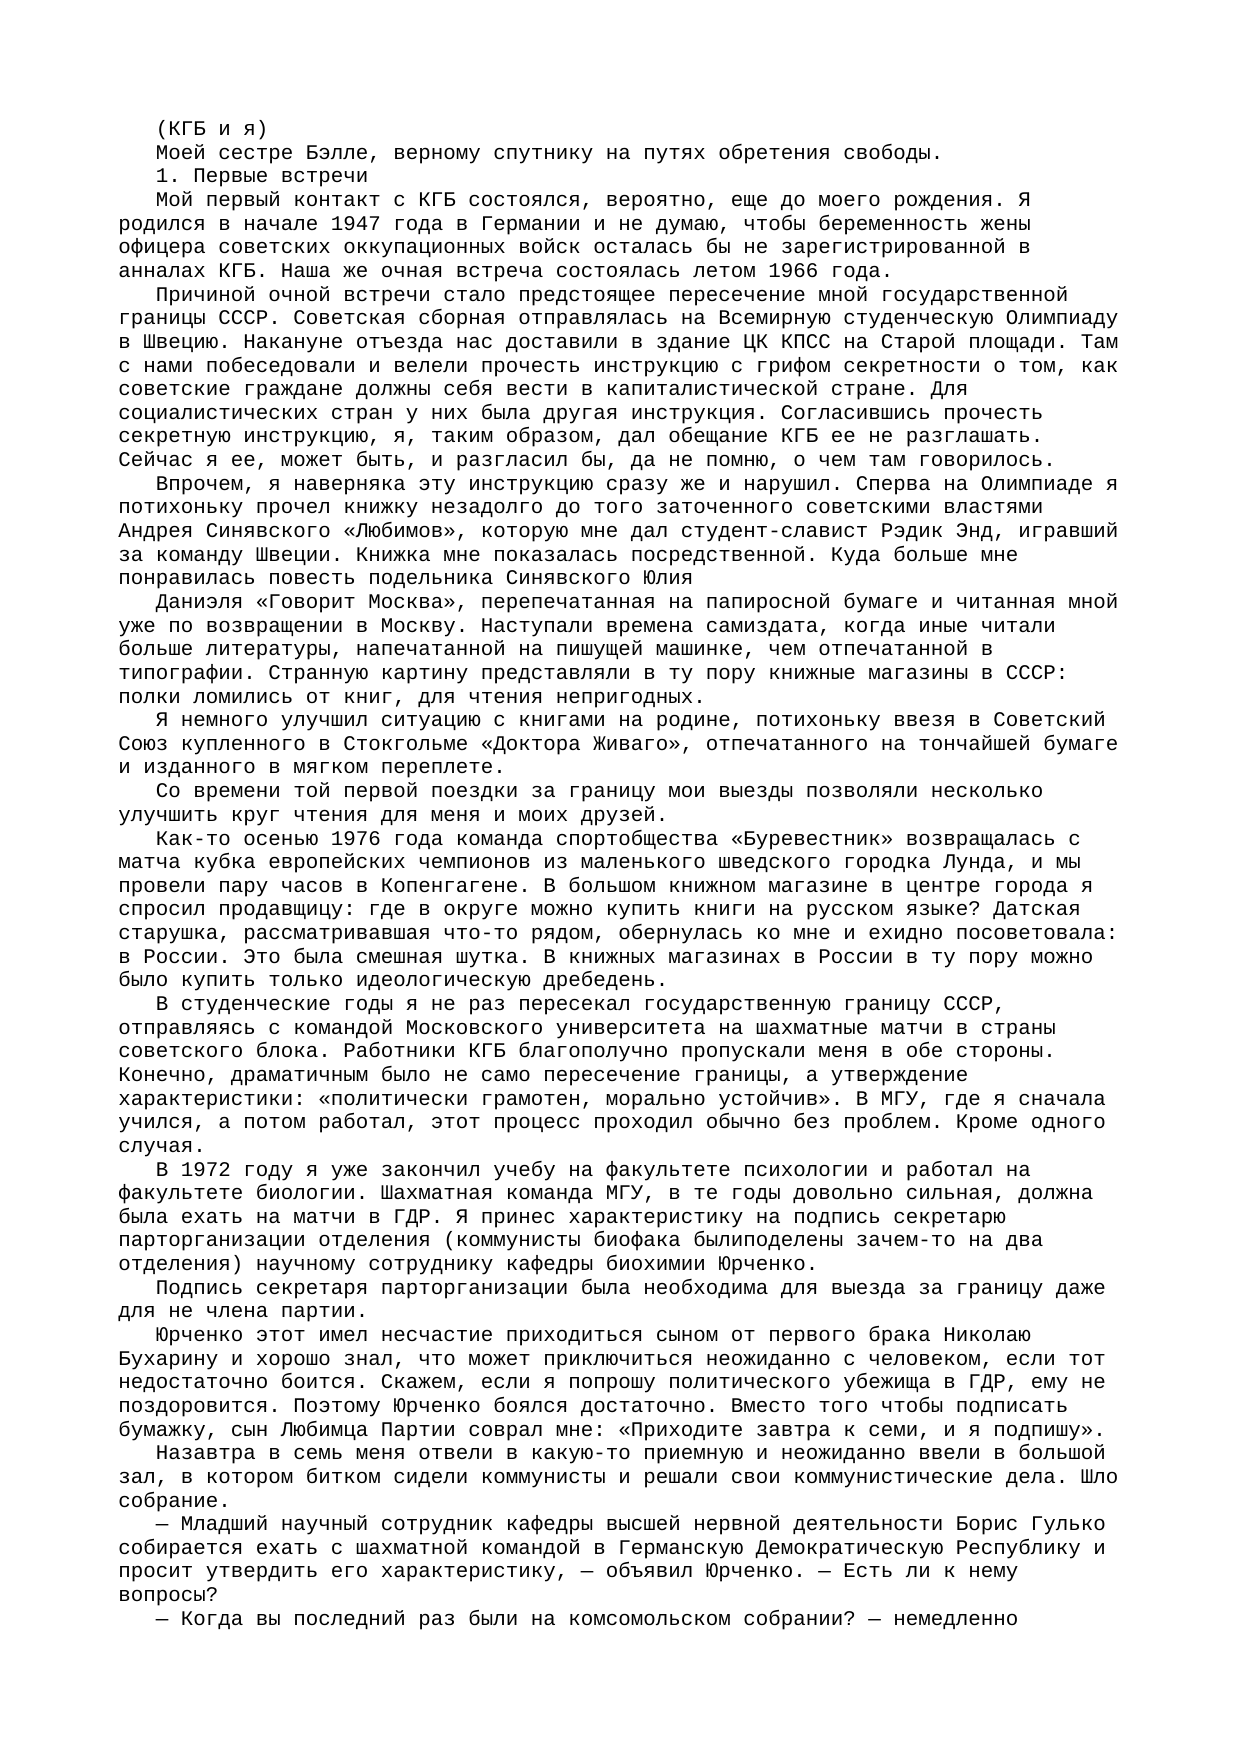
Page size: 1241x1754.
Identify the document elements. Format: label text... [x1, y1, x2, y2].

text Подпись секретаря парторганизации была необходима для выезда за границу даже для не члена партии. [118, 1277, 1122, 1324]
text Даниэля «Говорит Москва», перепечатанная на папиросной бумаге и читанная мной уже по возвращении в Москву. Наступали времена самиздата, когда иные читали больше литературы, напечатанной на пишущей машинке, чем отпечатанной в типографии. Странную картину представляли в ту пору книжные магазины в СССР: полки ломились от книг, для чтения непригодных. [118, 591, 1122, 709]
text Я немного улучшил ситуацию с книгами на родине, потихоньку ввезя в Советский Союз купленного в Стокгольме «Доктора Живаго», отпечатанного на тончайшей бумаге и изданного в мягком переплете. [118, 709, 1122, 780]
text — Младший научный сотрудник кафедры высшей нервной деятельности Борис Гулько собирается ехать с шахматной командой в Германскую Демократическую Республику и просит утвердить его характеристику, — объявил Юрченко. — Есть ли к нему вопросы? [118, 1513, 1122, 1608]
text (КГБ и я) [118, 118, 1122, 142]
text 1. Первые встречи [118, 165, 1122, 189]
text Юрченко этот имел несчастие приходиться сыном от первого брака Николаю Бухарину и хорошо знал, что может приключиться неожиданно с человеком, если тот недостаточно боится. Скажем, если я попрошу политического убежища в ГДР, ему не поздоровится. Поэтому Юрченко боялся достаточно. Вместо того чтобы подписать бумажку, сын Любимца Партии соврал мне: «Приходите завтра к семи, и я подпишу». [118, 1324, 1122, 1442]
text В 1972 году я уже закончил учебу на факультете психологии и работал на факультете биологии. Шахматная команда МГУ, в те годы довольно сильная, должна была ехать на матчи в ГДР. Я принес характеристику на подпись секретарю парторганизации отделения (коммунисты биофака былиподелены зачем-то на два отделения) научному сотруднику кафедры биохимии Юрченко. [118, 1158, 1122, 1277]
text Моей сестре Бэлле, верному спутнику на путях обретения свободы. [118, 142, 1122, 165]
text Причиной очной встречи стало предстоящее пересечение мной государственной границы СССР. Советская сборная отправлялась на Всемирную студенческую Олимпиаду в Швецию. Накануне отъезда нас доставили в здание ЦК КПСС на Старой площади. Там с нами побеседовали и велели прочесть инструкцию с грифом секретности о том, как советские граждане должны себя вести в капиталистической стране. Для социалистических стран у них была другая инструкция. Согласившись прочесть секретную инструкцию, я, таким образом, дал обещание КГБ ее не разглашать. Сейчас я ее, может быть, и разгласил бы, да не помню, о чем там говорилось. [118, 284, 1122, 473]
text В студенческие годы я не раз пересекал государственную границу СССР, отправляясь с командой Московского университета на шахматные матчи в страны советского блока. Работники КГБ благополучно пропускали меня в обе стороны. Конечно, драматичным было не само пересечение границы, а утверждение характеристики: «политически грамотен, морально устойчив». В МГУ, где я сначала учился, а потом работал, этот процесс проходил обычно без проблем. Кроме одного случая. [118, 993, 1122, 1158]
text Как-то осенью 1976 года команда спортобщества «Буревестник» возвращалась с матча кубка европейских чемпионов из маленького шведского городка Лунда, и мы провели пару часов в Копенгагене. В большом книжном магазине в центре города я спросил продавщицу: где в округе можно купить книги на русском языке? Датская старушка, рассматривавшая что-то рядом, обернулась ко мне и ехидно посоветовала: в России. Это была смешная шутка. В книжных магазинах в России в ту пору можно было купить только идеологическую дребедень. [118, 827, 1122, 993]
text Со времени той первой поездки за границу мои выезды позволяли несколько улучшить круг чтения для меня и моих друзей. [118, 780, 1122, 827]
text Назавтра в семь меня отвели в какую-то приемную и неожиданно ввели в большой зал, в котором битком сидели коммунисты и решали свои коммунистические дела. Шло собрание. [118, 1442, 1122, 1513]
text Впрочем, я наверняка эту инструкцию сразу же и нарушил. Сперва на Олимпиаде я потихоньку прочел книжку незадолго до того заточенного советскими властями Андрея Синявского «Любимов», которую мне дал студент-славист Рэдик Энд, игравший за команду Швеции. Книжка мне показалась посредственной. Куда больше мне понравилась повесть подельника Синявского Юлия [118, 473, 1122, 591]
text Мой первый контакт с КГБ состоялся, вероятно, еще до моего рождения. Я родился в начале 1947 года в Германии и не думаю, чтобы беременность жены офицера советских оккупационных войск осталась бы не зарегистрированной в анналах КГБ. Наша же очная встреча состоялась летом 1966 года. [118, 189, 1122, 284]
text — Когда вы последний раз были на комсомольском собрании? — немедленно [118, 1608, 1122, 1631]
